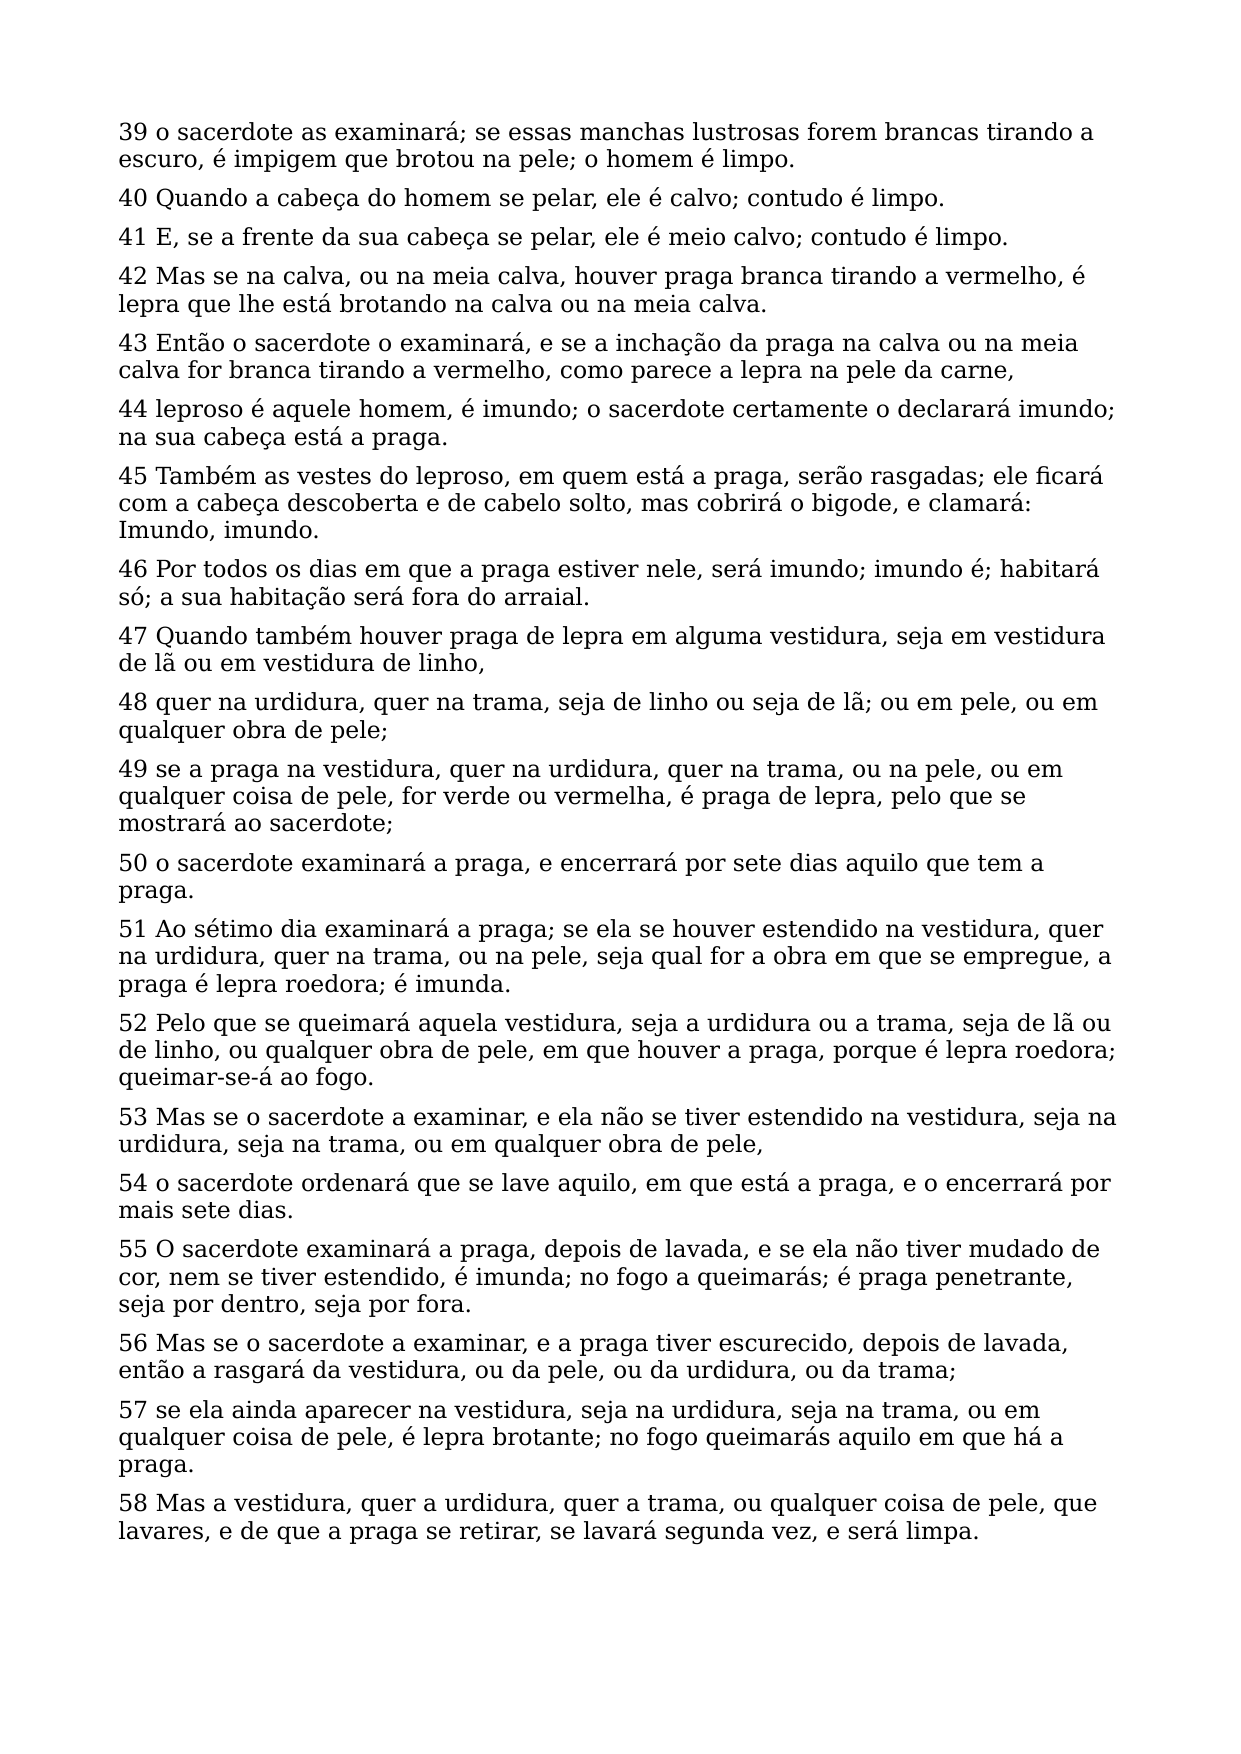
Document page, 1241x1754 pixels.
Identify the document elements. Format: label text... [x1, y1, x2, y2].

text 44 leproso é aquele homem, é imundo; o sacerdote certamente o declarará imundo; na sua cabeça está a praga. [118, 396, 1122, 450]
text 57 se ela ainda aparecer na vestidura, seja na urdidura, seja na trama, ou em qualquer coisa de pele, é lepra brotante; no fogo queimarás aquilo em que há a praga. [118, 1396, 1122, 1478]
text 51 Ao sétimo dia examinará a praga; se ela se houver estendido na vestidura, quer na urdidura, quer na trama, ou na pele, seja qual for a obra em que se empregue, a praga é lepra roedora; é imunda. [118, 916, 1122, 997]
text 56 Mas se o sacerdote a examinar, e a praga tiver escurecido, depois de lavada, então a rasgará da vestidura, ou da pele, ou da urdidura, ou da trama; [118, 1330, 1122, 1384]
text 42 Mas se na calva, ou na meia calva, houver praga branca tirando a vermelho, é lepra que lhe está brotando na calva ou na meia calva. [118, 263, 1122, 317]
text 58 Mas a vestidura, quer a urdidura, quer a trama, ou qualquer coisa de pele, que lavares, e de que a praga se retirar, se lavará segunda vez, e será limpa. [118, 1490, 1122, 1544]
text 54 o sacerdote ordenará que se lave aquilo, em que está a praga, e o encerrará por mais sete dias. [118, 1169, 1122, 1224]
text 46 Por todos os dias em que a praga estiver nele, será imundo; imundo é; habitará só; a sua habitação será fora do arraial. [118, 556, 1122, 611]
text 53 Mas se o sacerdote a examinar, e ela não se tiver estendido na vestidura, seja na urdidura, seja na trama, ou em qualquer obra de pele, [118, 1103, 1122, 1158]
text 40 Quando a cabeça do homem se pelar, ele é calvo; contudo é limpo. [118, 184, 1122, 212]
text 45 Também as vestes do leproso, em quem está a praga, serão rasgadas; ele ficará com a cabeça descoberta e de cabelo solto, mas cobrirá o bigode, e clamará: Imundo, imundo. [118, 462, 1122, 544]
text 50 o sacerdote examinará a praga, e encerrará por sete dias aquilo que tem a praga. [118, 849, 1122, 904]
text 41 E, se a frente da sua cabeça se pelar, ele é meio calvo; contudo é limpo. [118, 224, 1122, 251]
text 49 se a praga na vestidura, quer na urdidura, quer na trama, ou na pele, ou em qualquer coisa de pele, for verde ou vermelha, é praga de lepra, pelo que se mostrará ao sacerdote; [118, 755, 1122, 837]
text 52 Pelo que se queimará aquela vestidura, seja a urdidura ou a trama, seja de lã ou de linho, ou qualquer obra de pele, em que houver a praga, porque é lepra roedora; queimar-se-á ao fogo. [118, 1009, 1122, 1091]
text 39 o sacerdote as examinará; se essas manchas lustrosas forem brancas tirando a escuro, é impigem que brotou na pele; o homem é limpo. [118, 118, 1122, 173]
text 43 Então o sacerdote o examinará, e se a inchação da praga na calva ou na meia calva for branca tirando a vermelho, como parece a lepra na pele da carne, [118, 329, 1122, 384]
text 48 quer na urdidura, quer na trama, seja de linho ou seja de lã; ou em pele, ou em qualquer obra de pele; [118, 689, 1122, 743]
text 47 Quando também houver praga de lepra em alguma vestidura, seja em vestidura de lã ou em vestidura de linho, [118, 622, 1122, 677]
text 55 O sacerdote examinará a praga, depois de lavada, e se ela não tiver mudado de cor, nem se tiver estendido, é imunda; no fogo a queimarás; é praga penetrante, seja por dentro, seja por fora. [118, 1236, 1122, 1318]
